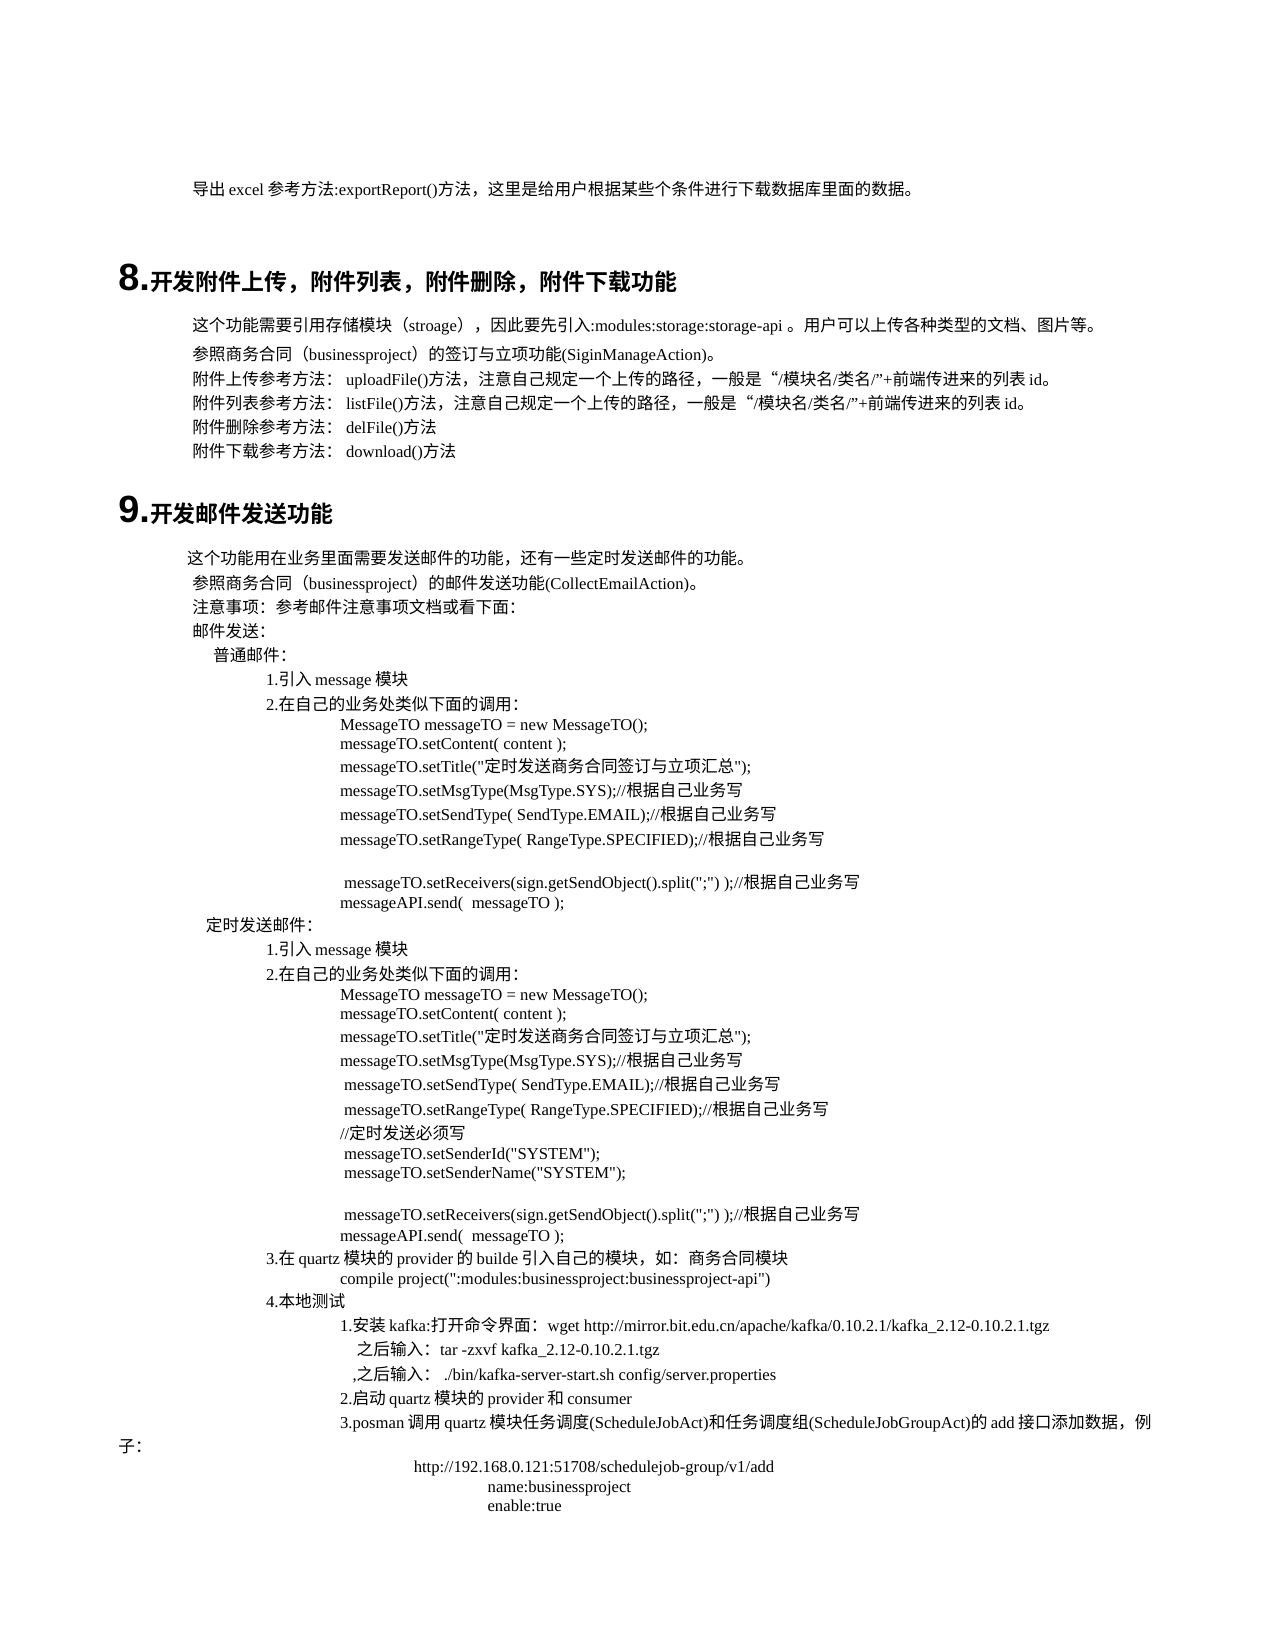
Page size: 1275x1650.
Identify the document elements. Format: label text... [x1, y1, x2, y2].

text messageTO.setRangeType( RangeType.SPECIFIED);//根据自己业务写 [118, 826, 1157, 850]
text messageTO.setSendType( SendType.EMAIL);//根据自己业务写 [118, 801, 1157, 826]
text 4.本地测试 [118, 1288, 1157, 1312]
text enable:true [118, 1496, 1157, 1515]
text MessageTO messageTO = new MessageTO(); [118, 985, 1157, 1004]
text 2.在自己的业务处类似下面的调用： [118, 961, 1157, 985]
text MessageTO messageTO = new MessageTO(); [118, 715, 1157, 734]
text messageTO.setContent( content ); [118, 734, 1157, 753]
text 3.posman调用quartz模块任务调度(ScheduleJobAct)和任务调度组(ScheduleJobGroupAct)的add接口添加数据，例子： [118, 1409, 1157, 1457]
text messageTO.setSenderId("SYSTEM"); [118, 1144, 1157, 1163]
text name:businessproject [118, 1476, 1157, 1496]
text 附件删除参考方法： delFile()方法 [118, 414, 1157, 438]
text messageTO.setTitle("定时发送商务合同签订与立项汇总"); [118, 1023, 1157, 1047]
text 附件列表参考方法： listFile()方法，注意自己规定一个上传的路径，一般是“/模块名/类名/”+前端传进来的列表id。 [118, 390, 1157, 414]
text messageTO.setReceivers(sign.getSendObject().split(";") );//根据自己业务写 [118, 1201, 1157, 1226]
text ,之后输入： ./bin/kafka-server-start.sh config/server.properties [118, 1361, 1157, 1385]
text 3.在quartz模块的provider的builde引入自己的模块，如：商务合同模块 [118, 1245, 1157, 1269]
text 2.在自己的业务处类似下面的调用： [118, 691, 1157, 715]
text messageTO.setMsgType(MsgType.SYS);//根据自己业务写 [118, 1047, 1157, 1071]
text http://192.168.0.121:51708/schedulejob-group/v1/add [118, 1457, 1157, 1476]
text 1.安装kafka:打开命令界面：wget http://mirror.bit.edu.cn/apache/kafka/0.10.2.1/kafka_2.12-0.10.2.1.tgz [118, 1312, 1157, 1336]
text 定时发送邮件： [118, 912, 1157, 936]
text 附件上传参考方法： uploadFile()方法，注意自己规定一个上传的路径，一般是“/模块名/类名/”+前端传进来的列表id。 [118, 366, 1157, 390]
text messageTO.setMsgType(MsgType.SYS);//根据自己业务写 [118, 777, 1157, 801]
text messageTO.setTitle("定时发送商务合同签订与立项汇总"); [118, 753, 1157, 777]
text messageTO.setContent( content ); [118, 1004, 1157, 1023]
text compile project(":modules:businessproject:businessproject-api") [118, 1269, 1157, 1288]
text messageTO.setRangeType( RangeType.SPECIFIED);//根据自己业务写 [118, 1096, 1157, 1120]
text messageAPI.send( messageTO ); [118, 893, 1157, 912]
text 普通邮件： [118, 642, 1157, 666]
text messageTO.setReceivers(sign.getSendObject().split(";") );//根据自己业务写 [118, 869, 1157, 893]
text 参照商务合同（businessproject）的签订与立项功能(SiginManageAction)。 [118, 337, 1157, 366]
text 之后输入：tar -zxvf kafka_2.12-0.10.2.1.tgz [118, 1336, 1157, 1361]
text 导出excel参考方法:exportReport()方法，这里是给用户根据某些个条件进行下载数据库里面的数据。 [118, 176, 1157, 201]
text 邮件发送： [118, 618, 1157, 642]
text 1.引入message模块 [118, 936, 1157, 961]
text 注意事项：参考邮件注意事项文档或看下面： [118, 594, 1157, 618]
subtitle 8.开发附件上传，附件列表，附件删除，附件下载功能 [118, 254, 1157, 298]
text 参照商务合同（businessproject）的邮件发送功能(CollectEmailAction)。 [118, 570, 1157, 594]
text //定时发送必须写 [118, 1120, 1157, 1144]
text 附件下载参考方法： download()方法 [118, 438, 1157, 462]
text messageTO.setSenderName("SYSTEM"); [118, 1163, 1157, 1182]
text messageTO.setSendType( SendType.EMAIL);//根据自己业务写 [118, 1071, 1157, 1096]
text 2.启动quartz模块的provider和consumer [118, 1385, 1157, 1409]
text 1.引入message模块 [118, 666, 1157, 691]
subtitle 9.开发邮件发送功能 [118, 487, 1157, 531]
text 这个功能用在业务里面需要发送邮件的功能，还有一些定时发送邮件的功能。 [118, 543, 1157, 570]
text messageAPI.send( messageTO ); [118, 1226, 1157, 1245]
text 这个功能需要引用存储模块（stroage），因此要先引入:modules:storage:storage-api 。用户可以上传各种类型的文档、图片等。 [118, 310, 1157, 337]
